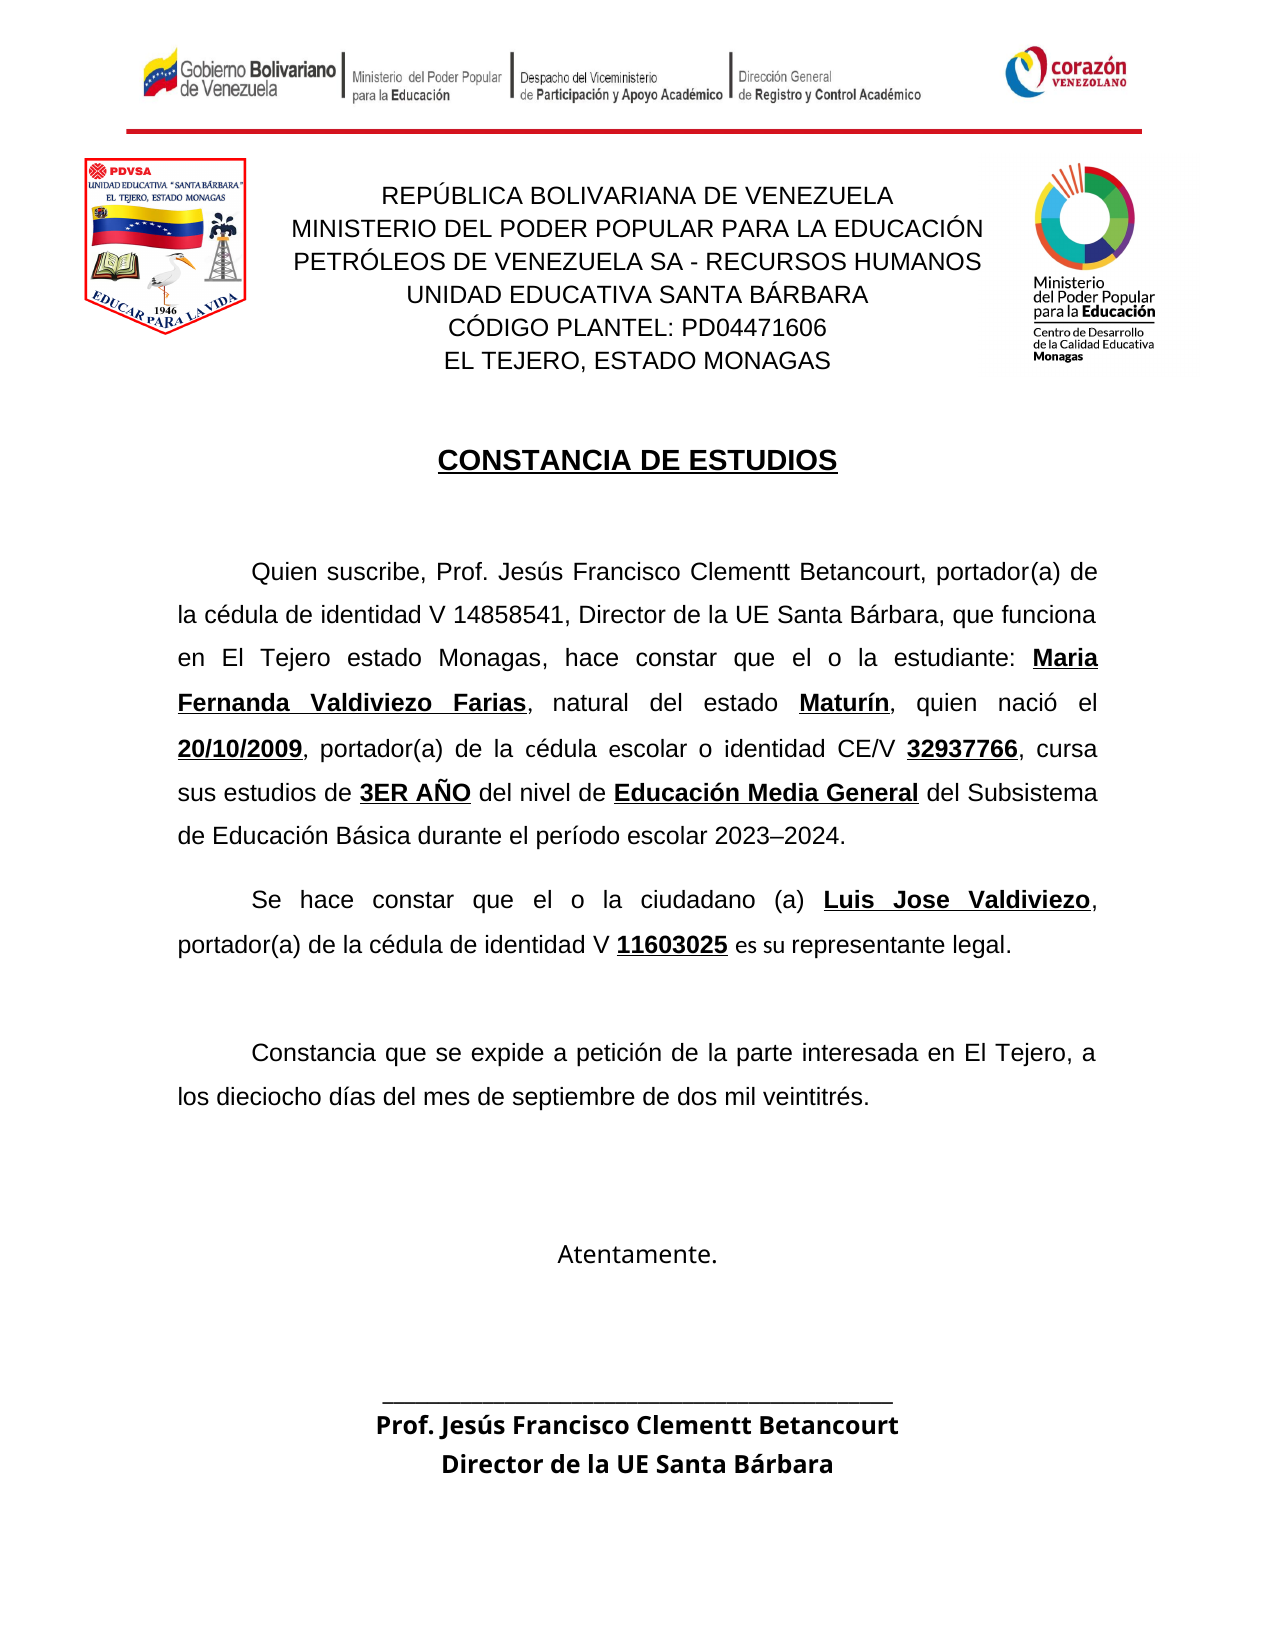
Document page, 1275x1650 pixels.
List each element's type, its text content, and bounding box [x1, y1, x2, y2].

text UNIDAD EDUCATIVA SANTA BÁRBARA [252, 280, 978, 308]
text Constancia que se expide a petición de la parte interesada en El Tejero, a los dieciocho días del mes de septiembre de dos mil veintitrés. [177, 1038, 1098, 1110]
text CÓDIGO PLANTEL: PD04471606 [177, 313, 978, 341]
subtitle PETRÓLEOS DE VENEZUELA SA - RECURSOS HUMANOS [252, 247, 978, 275]
subtitle CONSTANCIA DE ESTUDIOS [177, 443, 1098, 476]
text EL TEJERO, ESTADO MONAGAS [177, 346, 978, 374]
text Quien suscribe, Prof. Jesús Francisco Clementt Betancourt, portador(a) de la cédula de identidad V 14858541, Director de la UE Santa Bárbara, que funciona en El Tejero estado Monagas, hace constar que el o la estudiante: Maria Fernanda Valdiviezo Farias, natural del estado Maturín, quien nació el 20/10/2009, portador(a) de la cédula escolar o identidad CE/V 32937766, cursa sus estudios de 3ER AÑO del nivel de Educación Media General del Subsistema de Educación Básica durante el período escolar 2023–2024. [177, 557, 1098, 849]
picture [126, 11, 1142, 134]
picture [79, 158, 252, 335]
subtitle REPÚBLICA BOLIVARIANA DE VENEZUELA [252, 181, 978, 209]
text Prof. Jesús Francisco Clementt Betancourt [177, 1407, 1098, 1441]
text Se hace constar que el o la ciudadano (a) Luis Jose Valdiviezo, portador(a) de la cédula de identidad V 11603025 es su representante legal. [177, 885, 1098, 959]
picture [978, 153, 1200, 377]
subtitle MINISTERIO DEL PODER POPULAR PARA LA EDUCACIÓN [252, 214, 978, 242]
text ______________________________________________ [177, 1373, 1098, 1407]
text Director de la UE Santa Bárbara [177, 1447, 1098, 1481]
text Atentamente. [177, 1237, 1098, 1271]
